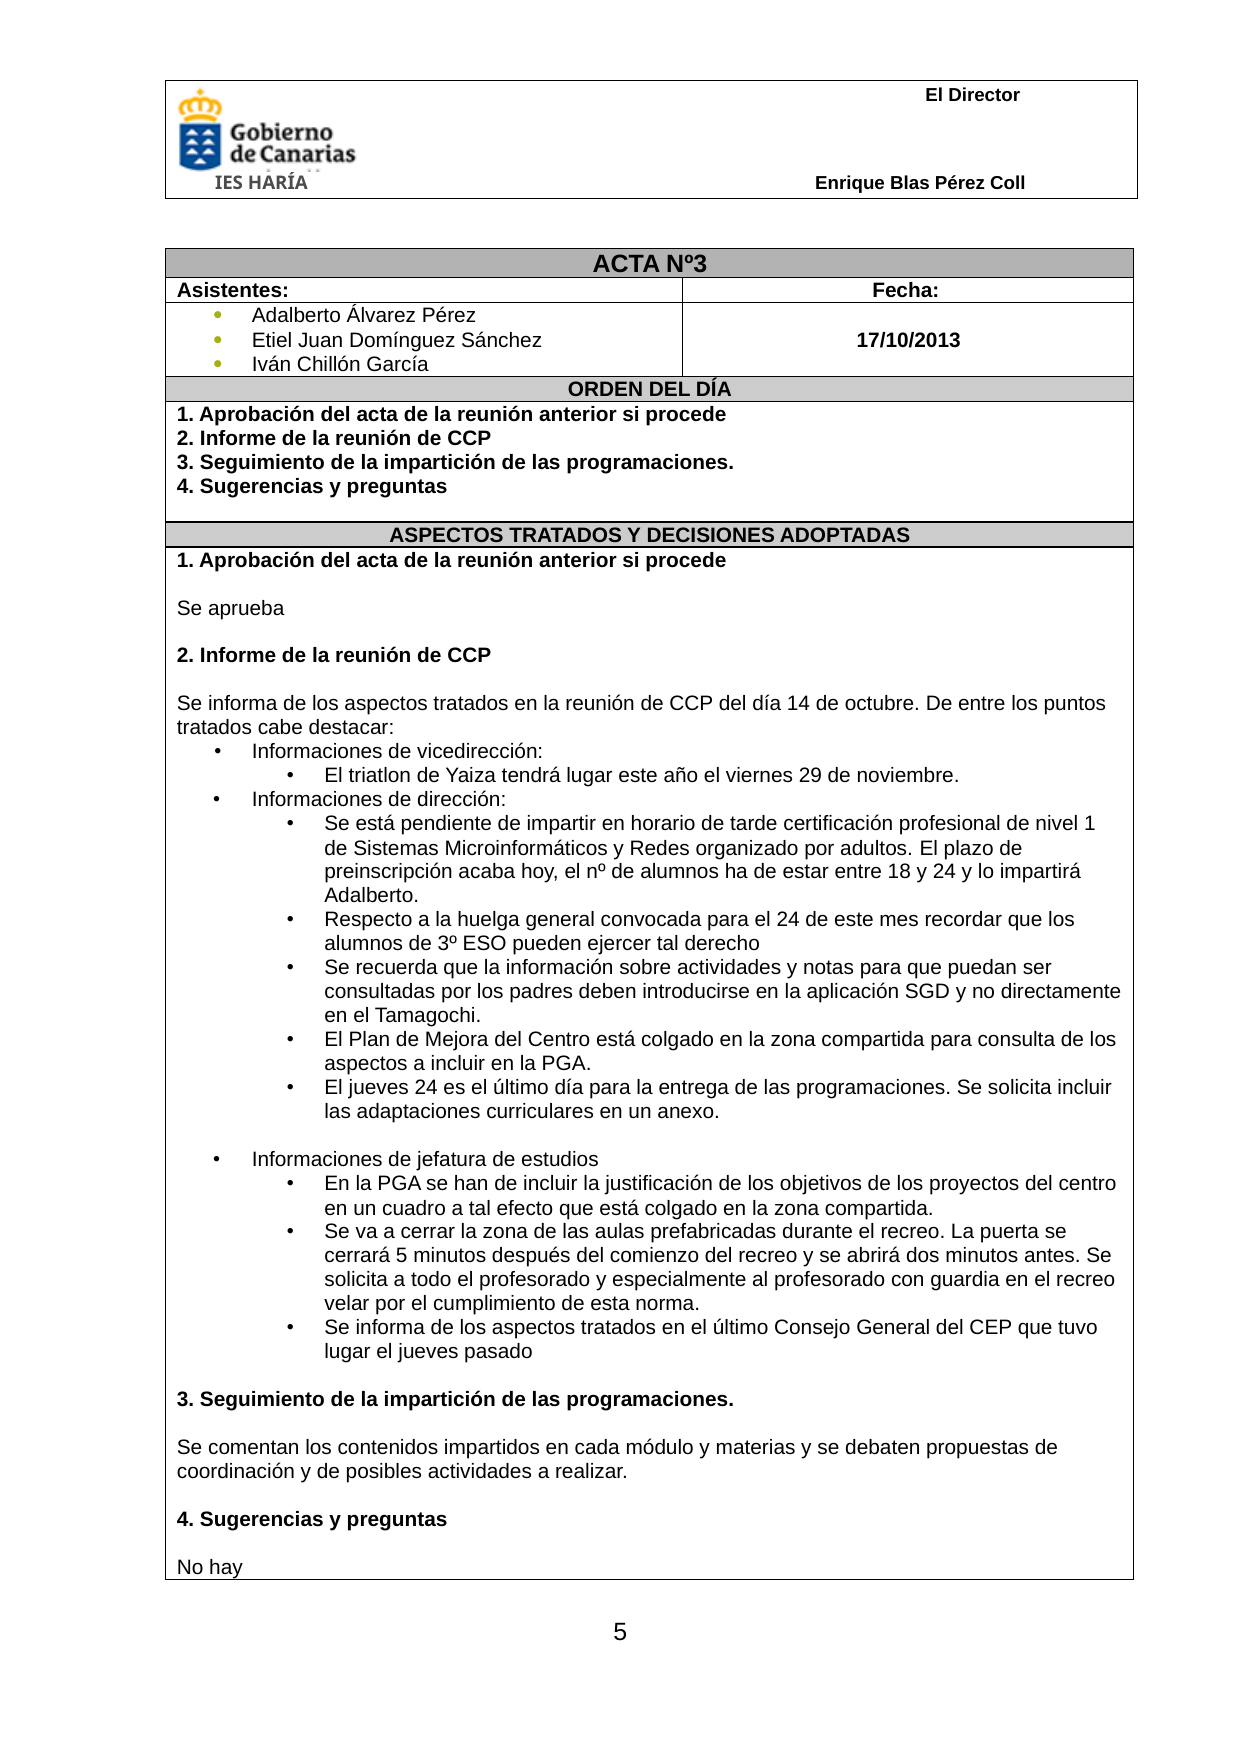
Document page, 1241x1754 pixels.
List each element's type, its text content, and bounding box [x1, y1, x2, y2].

table_cell 17/10/2013 [683, 303, 1133, 376]
table_header ACTA Nº3 [166, 249, 1133, 277]
table_cell Fecha: [683, 278, 1133, 302]
table_cell ASPECTOS TRATADOS Y DECISIONES ADOPTADAS [166, 523, 1133, 546]
table_cell ORDEN DEL DÍA [166, 377, 1133, 401]
table_cell Adalberto Álvarez Pérez Etiel Juan Domínguez Sánchez Iván Chillón García [166, 303, 682, 376]
table_cell 1. Aprobación del acta de la reunión anterior si procede Se aprueba 2. Informe de la reunión de CCP Se informa de los aspectos tratados en la reunión de CCP del día 14 de octubre. De entre los puntos tratados cabe destacar: Informaciones de vicedirección: El triatlon de Yaiza tendrá lugar este año el viernes 29 de noviembre. Informaciones de dirección: Se está pendiente de impartir en horario de tarde certificación profesional de nivel 1 de Sistemas Microinformáticos y Redes organizado por adultos. El plazo de preinscripción acaba hoy, el nº de alumnos ha de estar entre 18 y 24 y lo impartirá Adalberto. Respecto a la huelga general convocada para el 24 de este mes recordar que los alumnos de 3º ESO pueden ejercer tal derecho Se recuerda que la información sobre actividades y notas para que puedan ser consultadas por los padres deben introducirse en la aplicación SGD y no directamente en el Tamagochi. El Plan de Mejora del Centro está colgado en la zona compartida para consulta de los aspectos a incluir en la PGA. El jueves 24 es el último día para la entrega de las programaciones. Se solicita incluir las adaptaciones curriculares en un anexo. Informaciones de jefatura de estudios En la PGA se han de incluir la justificación de los objetivos de los proyectos del centro en un cuadro a tal efecto que está colgado en la zona compartida. Se va a cerrar la zona de las aulas prefabricadas durante el recreo. La puerta se cerrará 5 minutos después del comienzo del recreo y se abrirá dos minutos antes. Se solicita a todo el profesorado y especialmente al profesorado con guardia en el recreo velar por el cumplimiento de esta norma. Se informa de los aspectos tratados en el último Consejo General del CEP que tuvo lugar el jueves pasado 3. Seguimiento de la impartición de las programaciones. Se comentan los contenidos impartidos en cada módulo y materias y se debaten propuestas de coordinación y de posibles actividades a realizar. 4. Sugerencias y preguntas No hay [166, 548, 1133, 1579]
table_cell 1. Aprobación del acta de la reunión anterior si procede 2. Informe de la reunión de CCP 3. Seguimiento de la impartición de las programaciones. 4. Sugerencias y preguntas [166, 402, 1133, 521]
picture [173, 85, 359, 172]
table_cell Asistentes: [166, 278, 682, 302]
